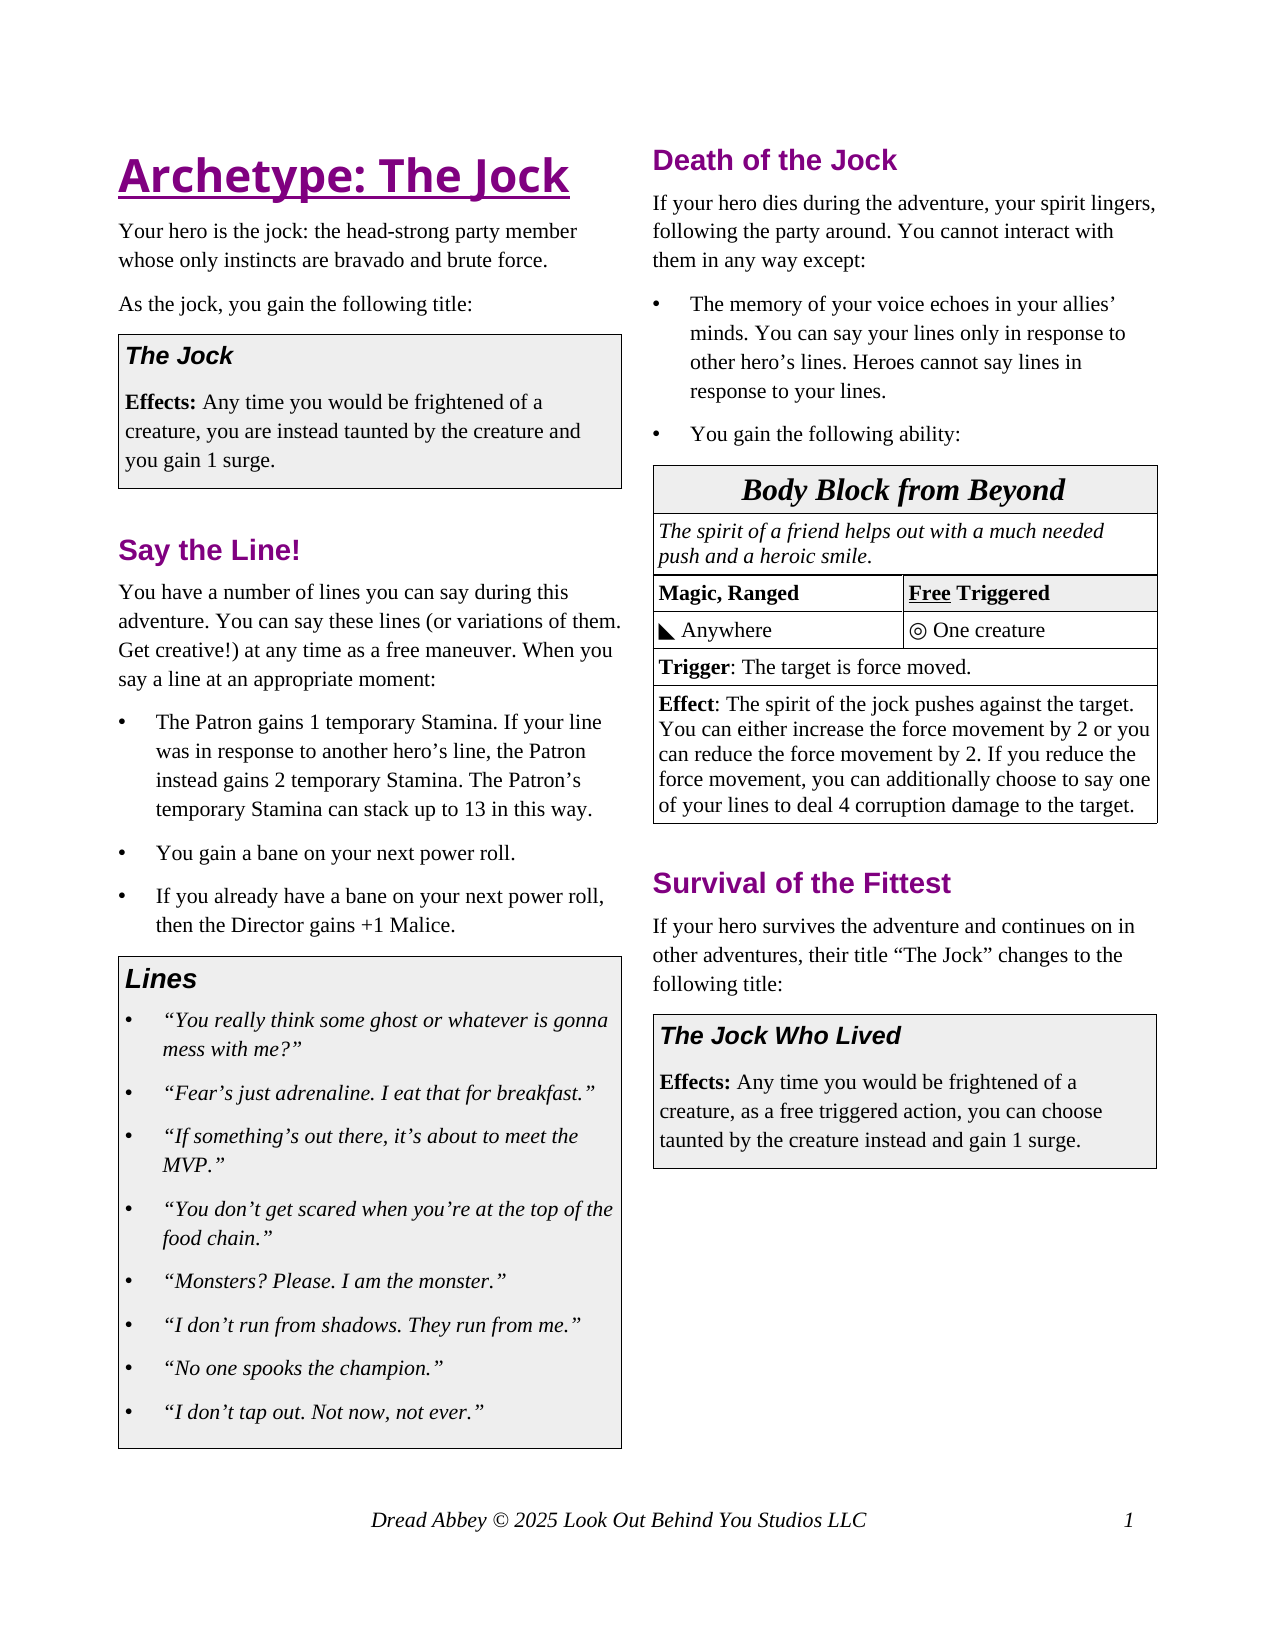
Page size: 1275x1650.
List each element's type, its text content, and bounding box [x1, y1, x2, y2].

text If your hero survives the adventure and continues on in other adventures, their title “The Jock” changes to the following title: [652, 913, 1157, 996]
table_header Magic, Ranged [654, 576, 902, 611]
list You gain a bane on your next power roll. [118, 840, 622, 865]
text Your hero is the jock: the head-strong party member whose only instincts are bravado and brute force. [118, 218, 622, 272]
table_header The Jock Effects: Any time you would be frightened of a creature, you are instead taunted by the creature and you gain 1 surge. [119, 335, 621, 488]
list You gain the following ability: [652, 421, 1157, 447]
table_header Trigger: The target is force moved. [654, 649, 1157, 685]
table_header Body Block from Beyond [654, 466, 1157, 513]
subtitle Survival of the Fittest [652, 866, 1157, 900]
text You have a number of lines you can say during this adventure. You can say these lines (or variations of them. Get creative!) at any time as a free maneuver. When you say a line at an appropriate moment: [118, 579, 622, 691]
list The memory of your voice echoes in your allies’ minds. You can say your lines only in response to other hero’s lines. Heroes cannot say lines in response to your lines. [652, 291, 1157, 403]
table_header Free Triggered [904, 576, 1157, 611]
text If your hero dies during the adventure, your spirit lingers, following the party around. You cannot interact with them in any way except: [652, 189, 1157, 273]
table_header The Jock Who Lived Effects: Any time you would be frightened of a creature, as a free triggered action, you can choose taunted by the creature instead and gain 1 surge. [654, 1015, 1156, 1168]
table_cell The spirit of a friend helps out with a much needed push and a heroic smile. [654, 514, 1157, 574]
list The Patron gains 1 temporary Stamina. If your line was in response to another hero’s line, the Patron instead gains 2 temporary Stamina. The Patron’s temporary Stamina can stack up to 13 in this way. [118, 709, 622, 821]
text As the jock, you gain the following title: [118, 291, 622, 316]
table_cell Effect: The spirit of the jock pushes against the target. You can either increase the force movement by 2 or you can reduce the force movement by 2. If you reduce the force movement, you can additionally choose to say one of your lines to deal 4 corruption damage to the target. [654, 686, 1157, 823]
subtitle Say the Line! [118, 532, 622, 566]
list If you already have a bane on your next power roll, then the Director gains +1 Malice. [118, 883, 622, 937]
table_cell ◎ One creature [904, 612, 1157, 648]
table_cell ◣ Anywhere [654, 612, 902, 648]
subtitle Archetype: The Jock [118, 143, 622, 206]
table_header Lines “You really think some ghost or whatever is gonna mess with me?” “Fear’s just adrenaline. I eat that for breakfast.” “If something’s out there, it’s about to meet the MVP.” “You don’t get scared when you’re at the top of the food chain.” “Monsters? Please. I am the monster.” “I don’t run from shadows. They run from me.” “No one spooks the champion.” “I don’t tap out. Not now, not ever.” [119, 957, 621, 1448]
subtitle Death of the Jock [652, 143, 1157, 177]
